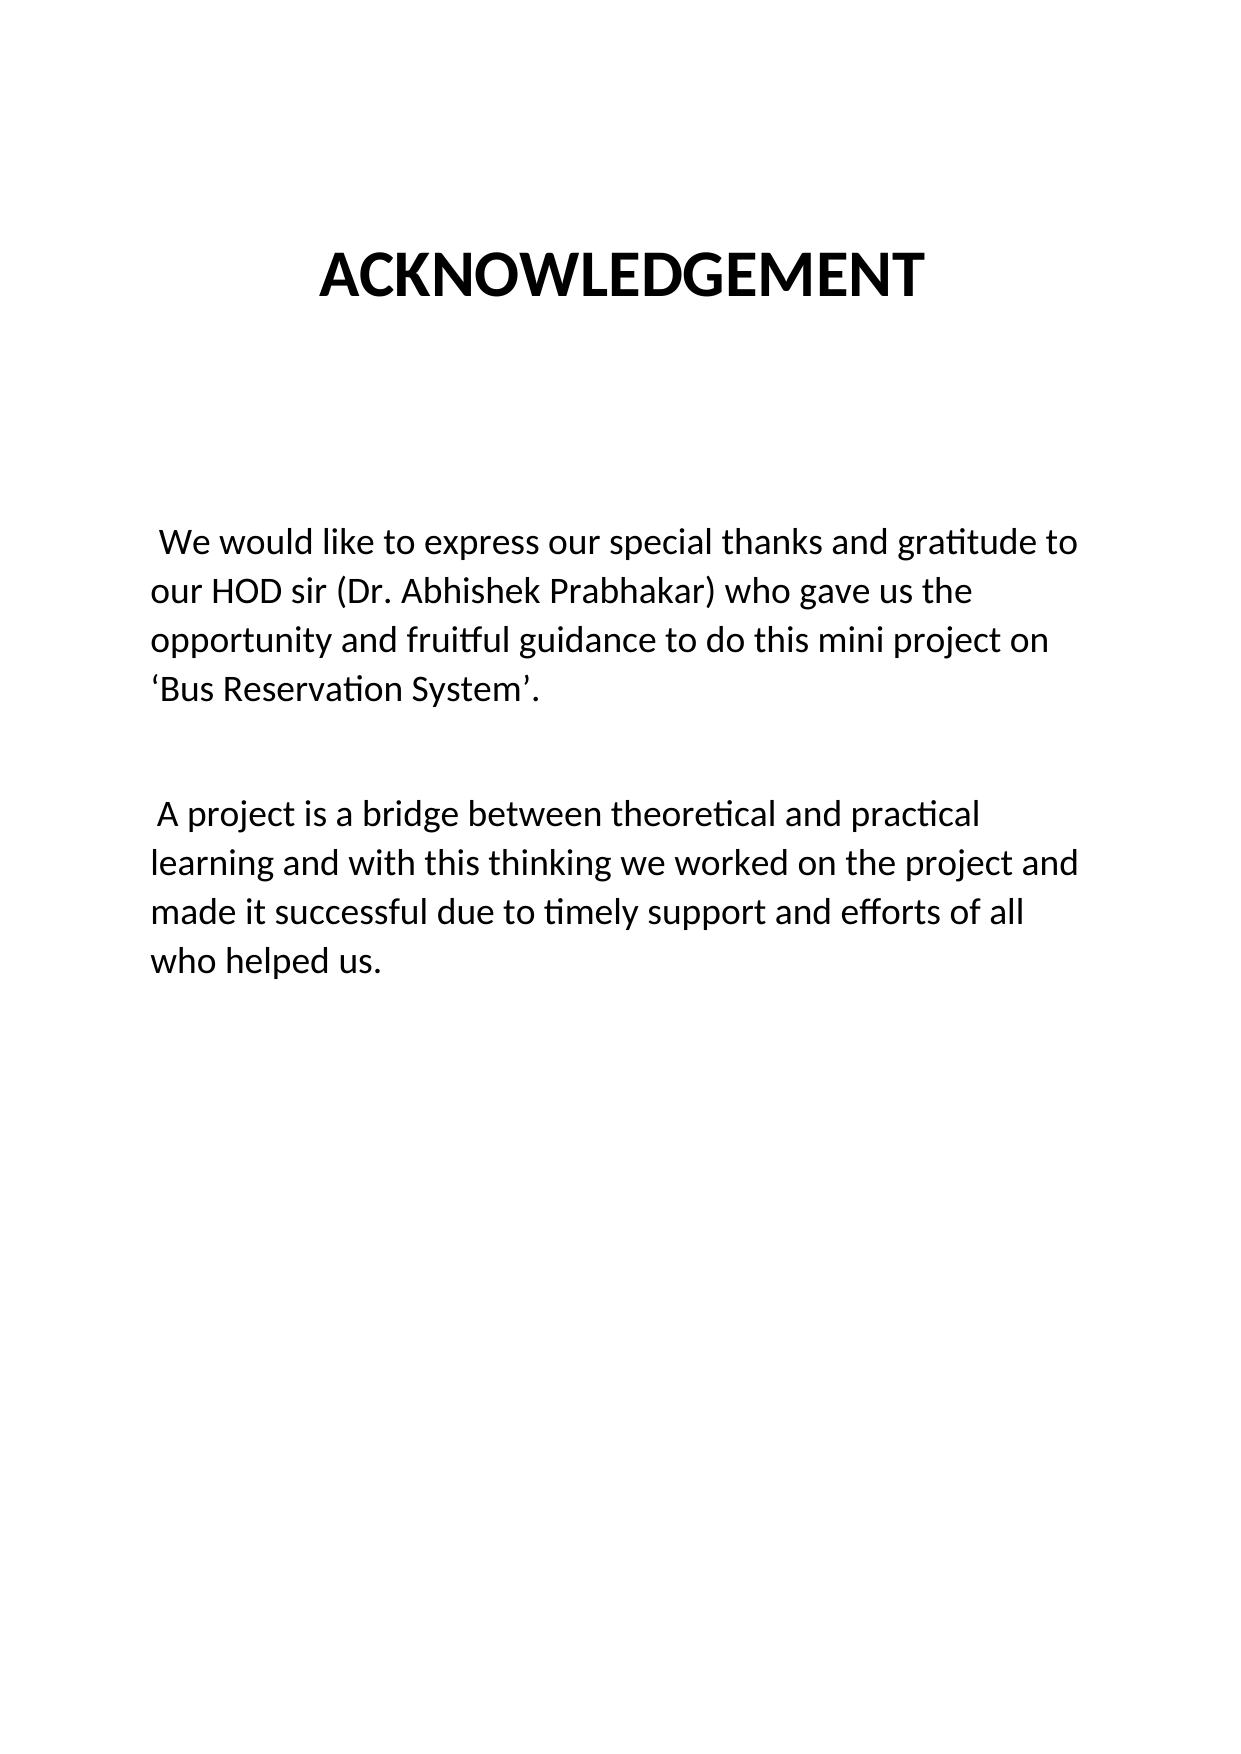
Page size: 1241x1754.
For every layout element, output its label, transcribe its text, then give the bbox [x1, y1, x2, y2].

text We would like to express our special thanks and gratitude to our HOD sir (Dr. Abhishek Prabhakar) who gave us the opportunity and fruitful guidance to do this mini project on ‘Bus Reservation System’. [150, 518, 1092, 711]
text A project is a bridge between theoretical and practical learning and with this thinking we worked on the project and made it successful due to timely support and efforts of all who helped us. [150, 790, 1092, 982]
text ACKNOWLEDGEMENT [150, 231, 1092, 313]
